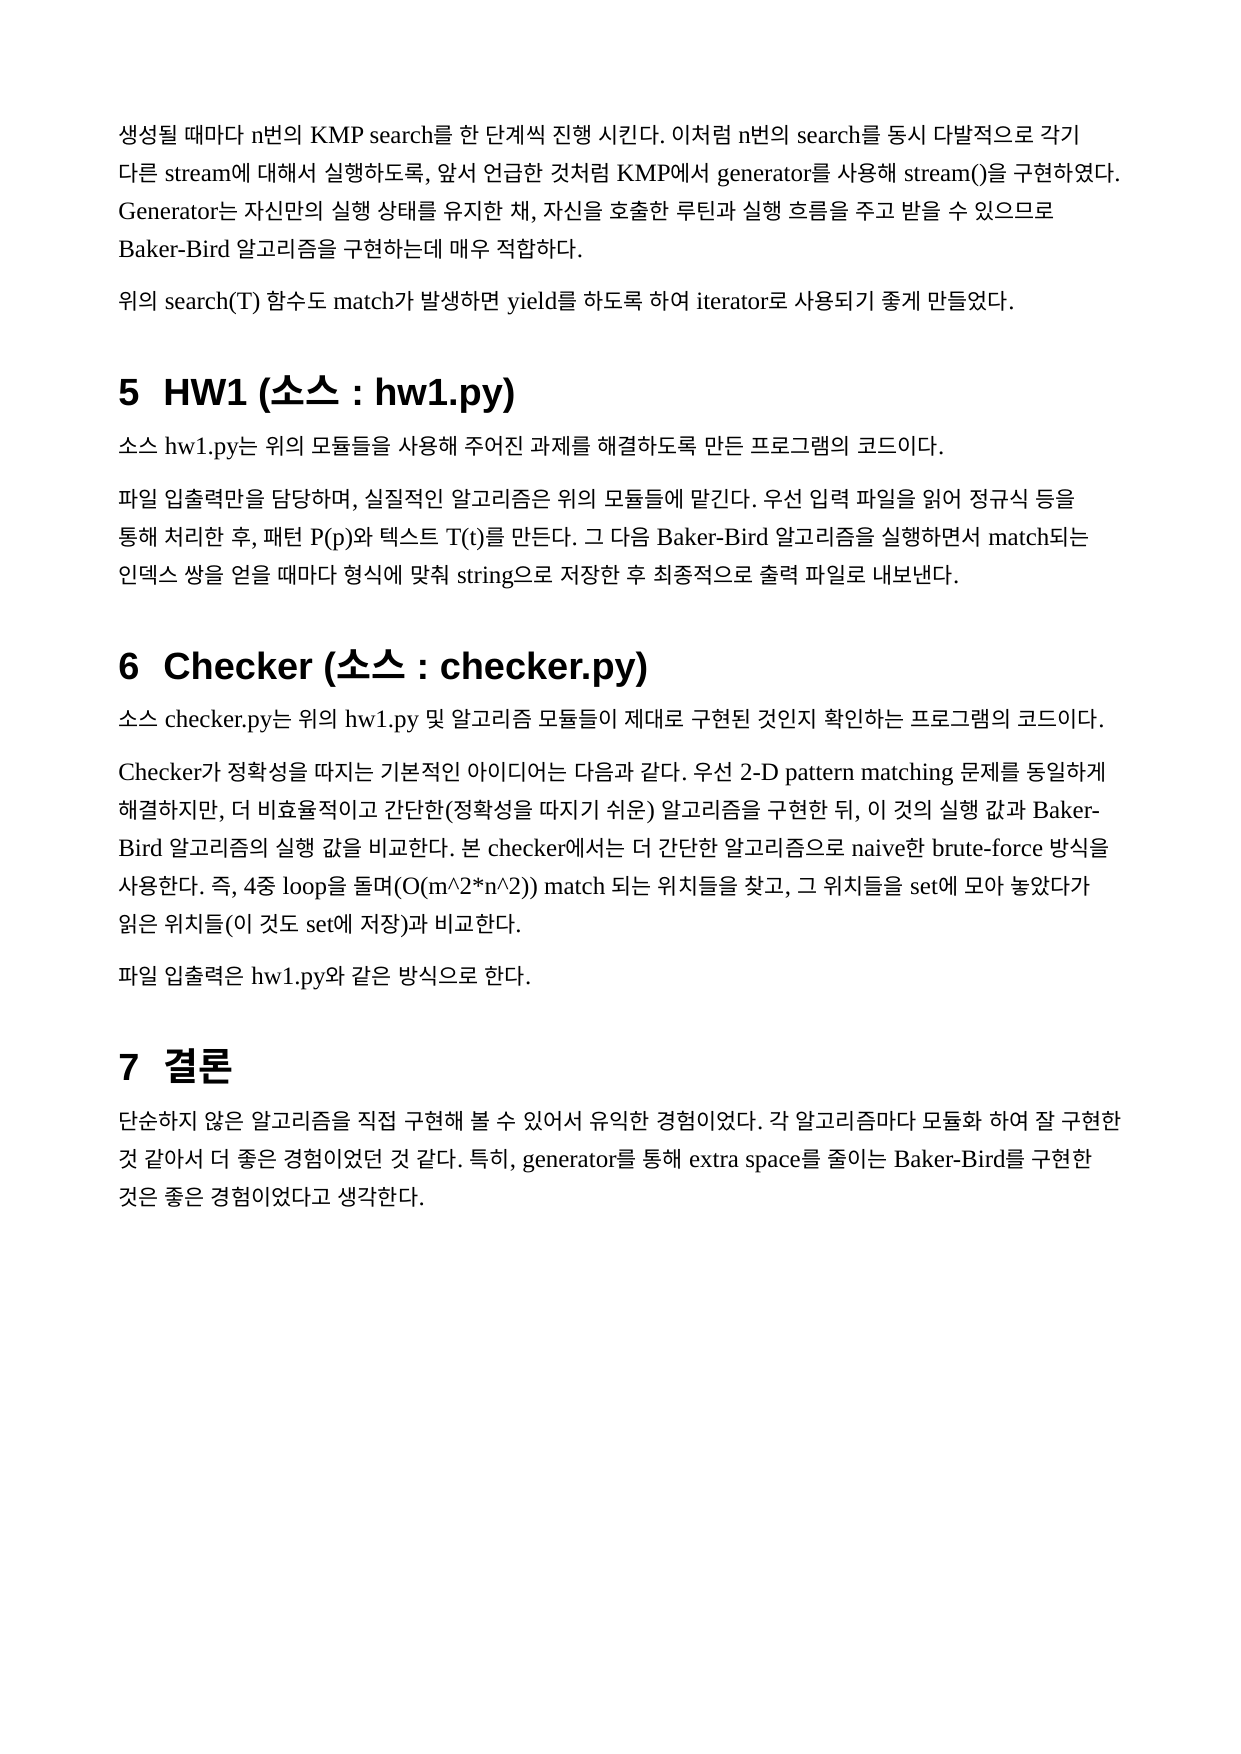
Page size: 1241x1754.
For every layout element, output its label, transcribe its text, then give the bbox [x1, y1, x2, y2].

text Checker가 정확성을 따지는 기본적인 아이디어는 다음과 같다. 우선 2-D pattern matching 문제를 동일하게 해결하지만, 더 비효율적이고 간단한(정확성을 따지기 쉬운) 알고리즘을 구현한 뒤, 이 것의 실행 값과 Baker-Bird 알고리즘의 실행 값을 비교한다. 본 checker에서는 더 간단한 알고리즘으로 naive한 brute-force 방식을 사용한다. 즉, 4중 loop을 돌며(O(m^2*n^2)) match 되는 위치들을 찾고, 그 위치들을 set에 모아 놓았다가 읽은 위치들(이 것도 set에 저장)과 비교한다. [118, 755, 1122, 938]
text 소스 hw1.py는 위의 모듈들을 사용해 주어진 과제를 해결하도록 만든 프로그램의 코드이다. [118, 429, 1122, 461]
subtitle 결론 [118, 1037, 1122, 1092]
text 파일 입출력만을 담당하며, 실질적인 알고리즘은 위의 모듈들에 맡긴다. 우선 입력 파일을 읽어 정규식 등을 통해 처리한 후, 패턴 P(p)와 텍스트 T(t)를 만든다. 그 다음 Baker-Bird 알고리즘을 실행하면서 match되는 인덱스 쌍을 얻을 때마다 형식에 맞춰 string으로 저장한 후 최종적으로 출력 파일로 내보낸다. [118, 482, 1122, 589]
text 파일 입출력은 hw1.py와 같은 방식으로 한다. [118, 959, 1122, 991]
text 생성될 때마다 n번의 KMP search를 한 단계씩 진행 시킨다. 이처럼 n번의 search를 동시 다발적으로 각기 다른 stream에 대해서 실행하도록, 앞서 언급한 것처럼 KMP에서 generator를 사용해 stream()을 구현하였다. Generator는 자신만의 실행 상태를 유지한 채, 자신을 호출한 루틴과 실행 흐름을 주고 받을 수 있으므로 Baker-Bird 알고리즘을 구현하는데 매우 적합하다. [118, 118, 1122, 263]
text 위의 search(T) 함수도 match가 발생하면 yield를 하도록 하여 iterator로 사용되기 좋게 만들었다. [118, 284, 1122, 316]
subtitle HW1 (소스 : hw1.py) [118, 362, 1122, 417]
text 소스 checker.py는 위의 hw1.py 및 알고리즘 모듈들이 제대로 구현된 것인지 확인하는 프로그램의 코드이다. [118, 702, 1122, 734]
subtitle Checker (소스 : checker.py) [118, 635, 1122, 690]
text 단순하지 않은 알고리즘을 직접 구현해 볼 수 있어서 유익한 경험이었다. 각 알고리즘마다 모듈화 하여 잘 구현한 것 같아서 더 좋은 경험이었던 것 같다. 특히, generator를 통해 extra space를 줄이는 Baker-Bird를 구현한 것은 좋은 경험이었다고 생각한다. [118, 1104, 1122, 1212]
